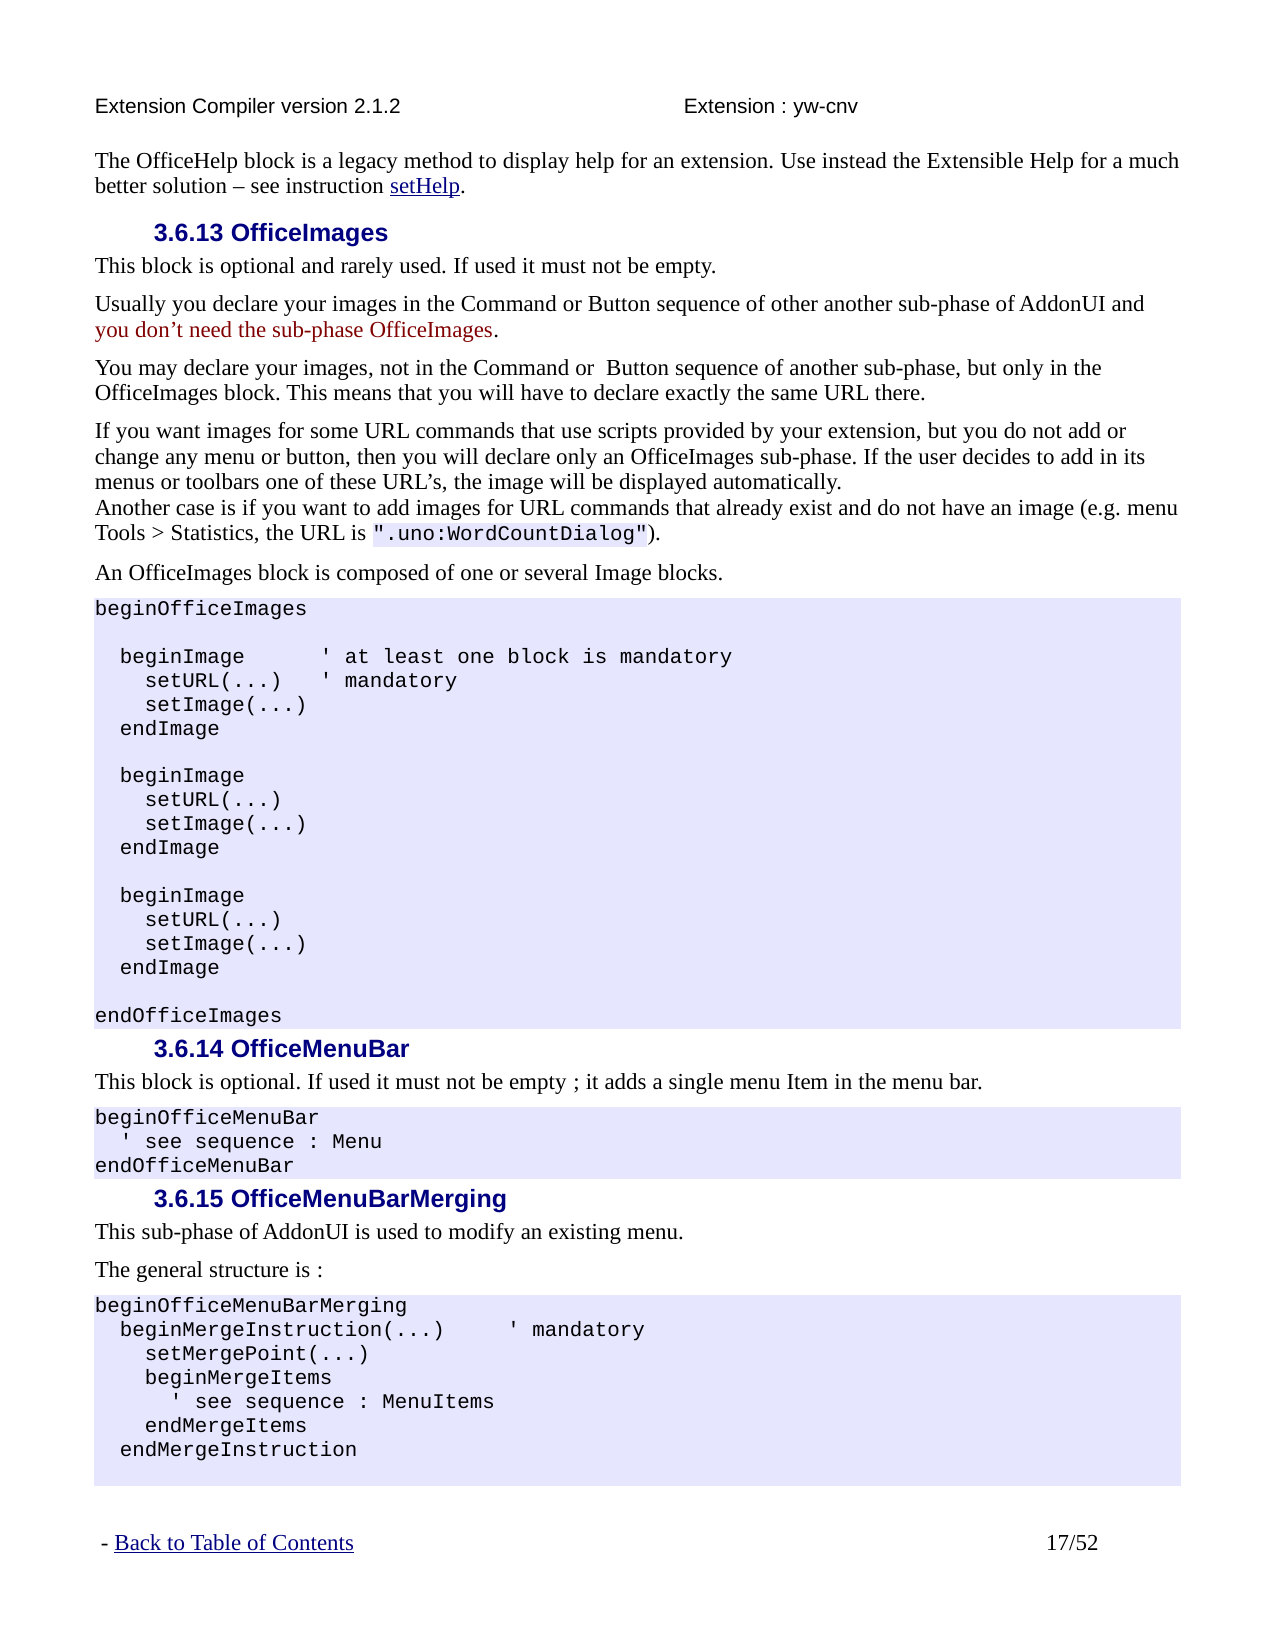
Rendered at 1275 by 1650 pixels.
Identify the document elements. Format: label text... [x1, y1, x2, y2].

text setURL(...) [94, 789, 1181, 813]
text endOfficeMenuBar [94, 1155, 1181, 1179]
text endImage [94, 717, 1181, 741]
text endMergeItems [94, 1414, 1181, 1438]
subtitle OfficeImages [153, 219, 1181, 247]
text setURL(...) [94, 909, 1181, 933]
text beginImage [94, 885, 1181, 909]
text You may declare your images, not in the Command or Button sequence of another sub-phase, but only in the OfficeImages block. This means that you will have to declare exactly the same URL there. [94, 354, 1181, 406]
text beginOfficeImages [94, 598, 1181, 622]
text This block is optional and rarely used. If used it must not be empty. [94, 253, 1181, 278]
text beginOfficeMenuBarMerging [94, 1295, 1181, 1319]
text An OfficeImages block is composed of one or several Image blocks. [94, 560, 1181, 585]
text endImage [94, 957, 1181, 981]
text Usually you declare your images in the Command or Button sequence of other another sub-phase of AddonUI and you don’t need the sub-phase OfficeImages. [94, 291, 1181, 342]
text setMergePoint(...) [94, 1343, 1181, 1367]
text setURL(...) ' mandatory [94, 669, 1181, 693]
text endOfficeImages [94, 1005, 1181, 1029]
text This block is optional. If used it must not be empty ; it adds a single menu Item in the menu bar. [94, 1069, 1181, 1094]
text beginMergeInstruction(...) ' mandatory [94, 1319, 1181, 1343]
text The general structure is : [94, 1257, 1181, 1282]
text endImage [94, 837, 1181, 861]
subtitle OfficeMenuBar [153, 1035, 1181, 1063]
text endMergeInstruction [94, 1438, 1181, 1462]
text beginImage [94, 765, 1181, 789]
text setImage(...) [94, 813, 1181, 837]
text ' see sequence : MenuItems [94, 1391, 1181, 1414]
text This sub-phase of AddonUI is used to modify an existing menu. [94, 1219, 1181, 1244]
text The OfficeHelp block is a legacy method to display help for an extension. Use instead the Extensible Help for a much better solution – see instruction setHelp. [94, 147, 1181, 198]
text beginOfficeMenuBar [94, 1107, 1181, 1131]
text setImage(...) [94, 933, 1181, 957]
text beginImage ' at least one block is mandatory [94, 646, 1181, 669]
text beginMergeItems [94, 1367, 1181, 1391]
text If you want images for some URL commands that use scripts provided by your extension, but you do not add or change any menu or button, then you will declare only an OfficeImages sub-phase. If the user decides to add in its menus or toolbars one of these URL’s, the image will be displayed automatically. Another case is if you want to add images for URL commands that already exist and do not have an image (e.g. menu Tools > Statistics, the URL is ".uno:WordCountDialog"). [94, 418, 1181, 547]
subtitle OfficeMenuBarMerging [153, 1185, 1181, 1213]
text setImage(...) [94, 693, 1181, 717]
text ' see sequence : Menu [94, 1131, 1181, 1155]
